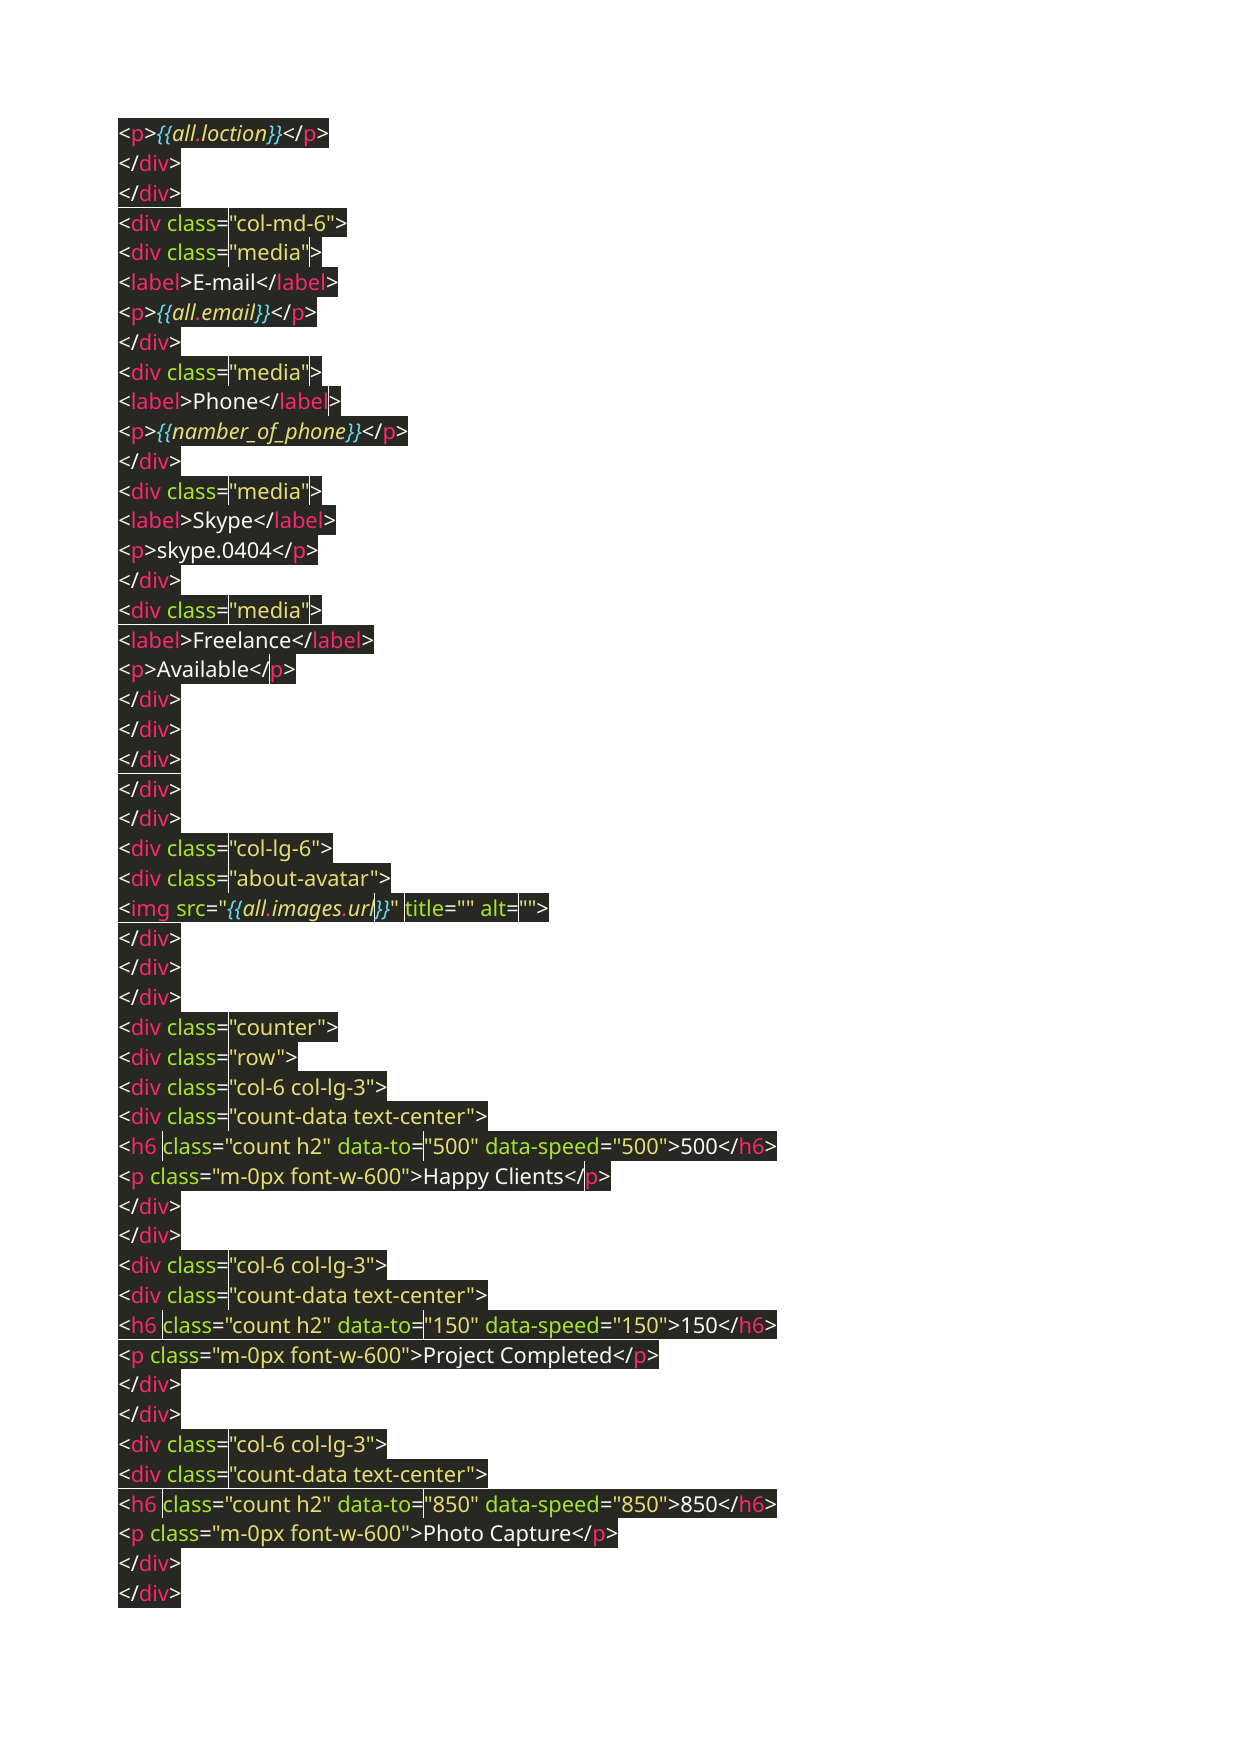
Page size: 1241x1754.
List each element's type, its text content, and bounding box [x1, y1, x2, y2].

text </div> [118, 684, 1122, 714]
text <div class="col-6 col-lg-3"> [118, 1071, 1122, 1101]
text </div> [118, 327, 1122, 356]
text <div class="count-data text-center"> [118, 1280, 1122, 1310]
text <img src="{{all.images.url}}" title="" alt=""> [118, 893, 1122, 922]
text <div class="media"> [118, 356, 1122, 386]
text <div class="count-data text-center"> [118, 1459, 1122, 1488]
text </div> [118, 744, 1122, 773]
text <h6 class="count h2" data-to="150" data-speed="150">150</h6> [118, 1310, 1122, 1339]
text <div class="col-6 col-lg-3"> [118, 1429, 1122, 1459]
text <div class="col-6 col-lg-3"> [118, 1250, 1122, 1280]
text <div class="counter"> [118, 1012, 1122, 1042]
text <h6 class="count h2" data-to="850" data-speed="850">850</h6> [118, 1488, 1122, 1518]
text </div> [118, 1399, 1122, 1429]
text <p class="m-0px font-w-600">Photo Capture</p> [118, 1518, 1122, 1548]
text <label>Skype</label> [118, 505, 1122, 535]
text <p class="m-0px font-w-600">Project Completed</p> [118, 1339, 1122, 1369]
text <label>E-mail</label> [118, 267, 1122, 297]
text <div class="col-lg-6"> [118, 833, 1122, 863]
text <p>{{all.email}}</p> [118, 297, 1122, 327]
text <div class="media"> [118, 476, 1122, 505]
text <label>Freelance</label> [118, 624, 1122, 654]
text <div class="media"> [118, 237, 1122, 267]
text </div> [118, 803, 1122, 833]
text <p>Available</p> [118, 654, 1122, 684]
text <div class="media"> [118, 595, 1122, 624]
text <p>skype.0404</p> [118, 535, 1122, 565]
text <div class="about-avatar"> [118, 863, 1122, 893]
text <div class="col-md-6"> [118, 207, 1122, 237]
text </div> [118, 982, 1122, 1012]
text <p>{{all.loction}}</p> [118, 118, 1122, 148]
text </div> [118, 1191, 1122, 1220]
text </div> [118, 446, 1122, 476]
text <h6 class="count h2" data-to="500" data-speed="500">500</h6> [118, 1131, 1122, 1161]
text <div class="row"> [118, 1042, 1122, 1071]
text </div> [118, 148, 1122, 178]
text </div> [118, 1548, 1122, 1578]
text <p class="m-0px font-w-600">Happy Clients</p> [118, 1161, 1122, 1191]
text <div class="count-data text-center"> [118, 1101, 1122, 1131]
text </div> [118, 714, 1122, 744]
text </div> [118, 1220, 1122, 1250]
text </div> [118, 952, 1122, 982]
text </div> [118, 922, 1122, 952]
text <p>{{namber_of_phone}}</p> [118, 416, 1122, 446]
text </div> [118, 565, 1122, 595]
text </div> [118, 178, 1122, 207]
text </div> [118, 1578, 1122, 1608]
text </div> [118, 1369, 1122, 1399]
text <label>Phone</label> [118, 386, 1122, 416]
text </div> [118, 773, 1122, 803]
